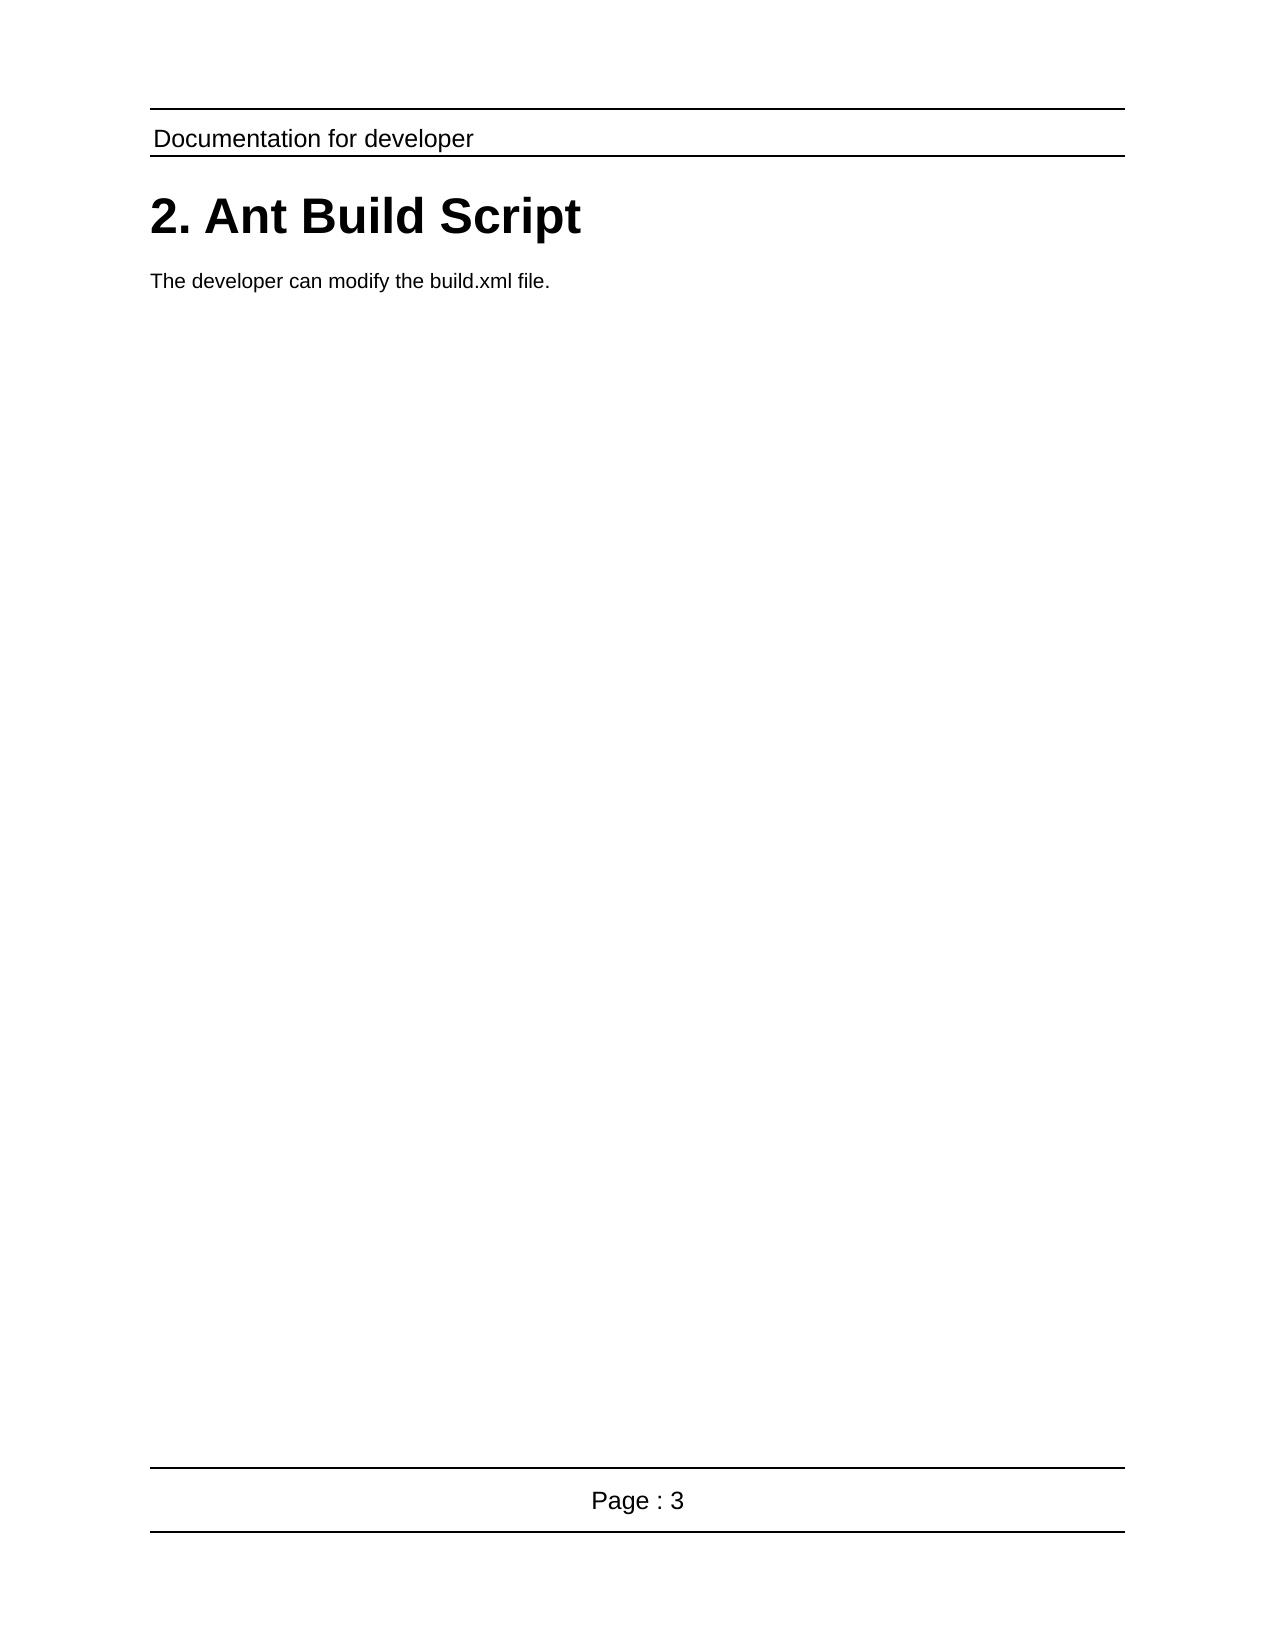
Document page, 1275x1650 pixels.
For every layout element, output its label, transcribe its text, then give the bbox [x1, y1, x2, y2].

text The developer can modify the build.xml file. [150, 268, 1125, 292]
text 2. Ant Build Script [150, 187, 1125, 244]
